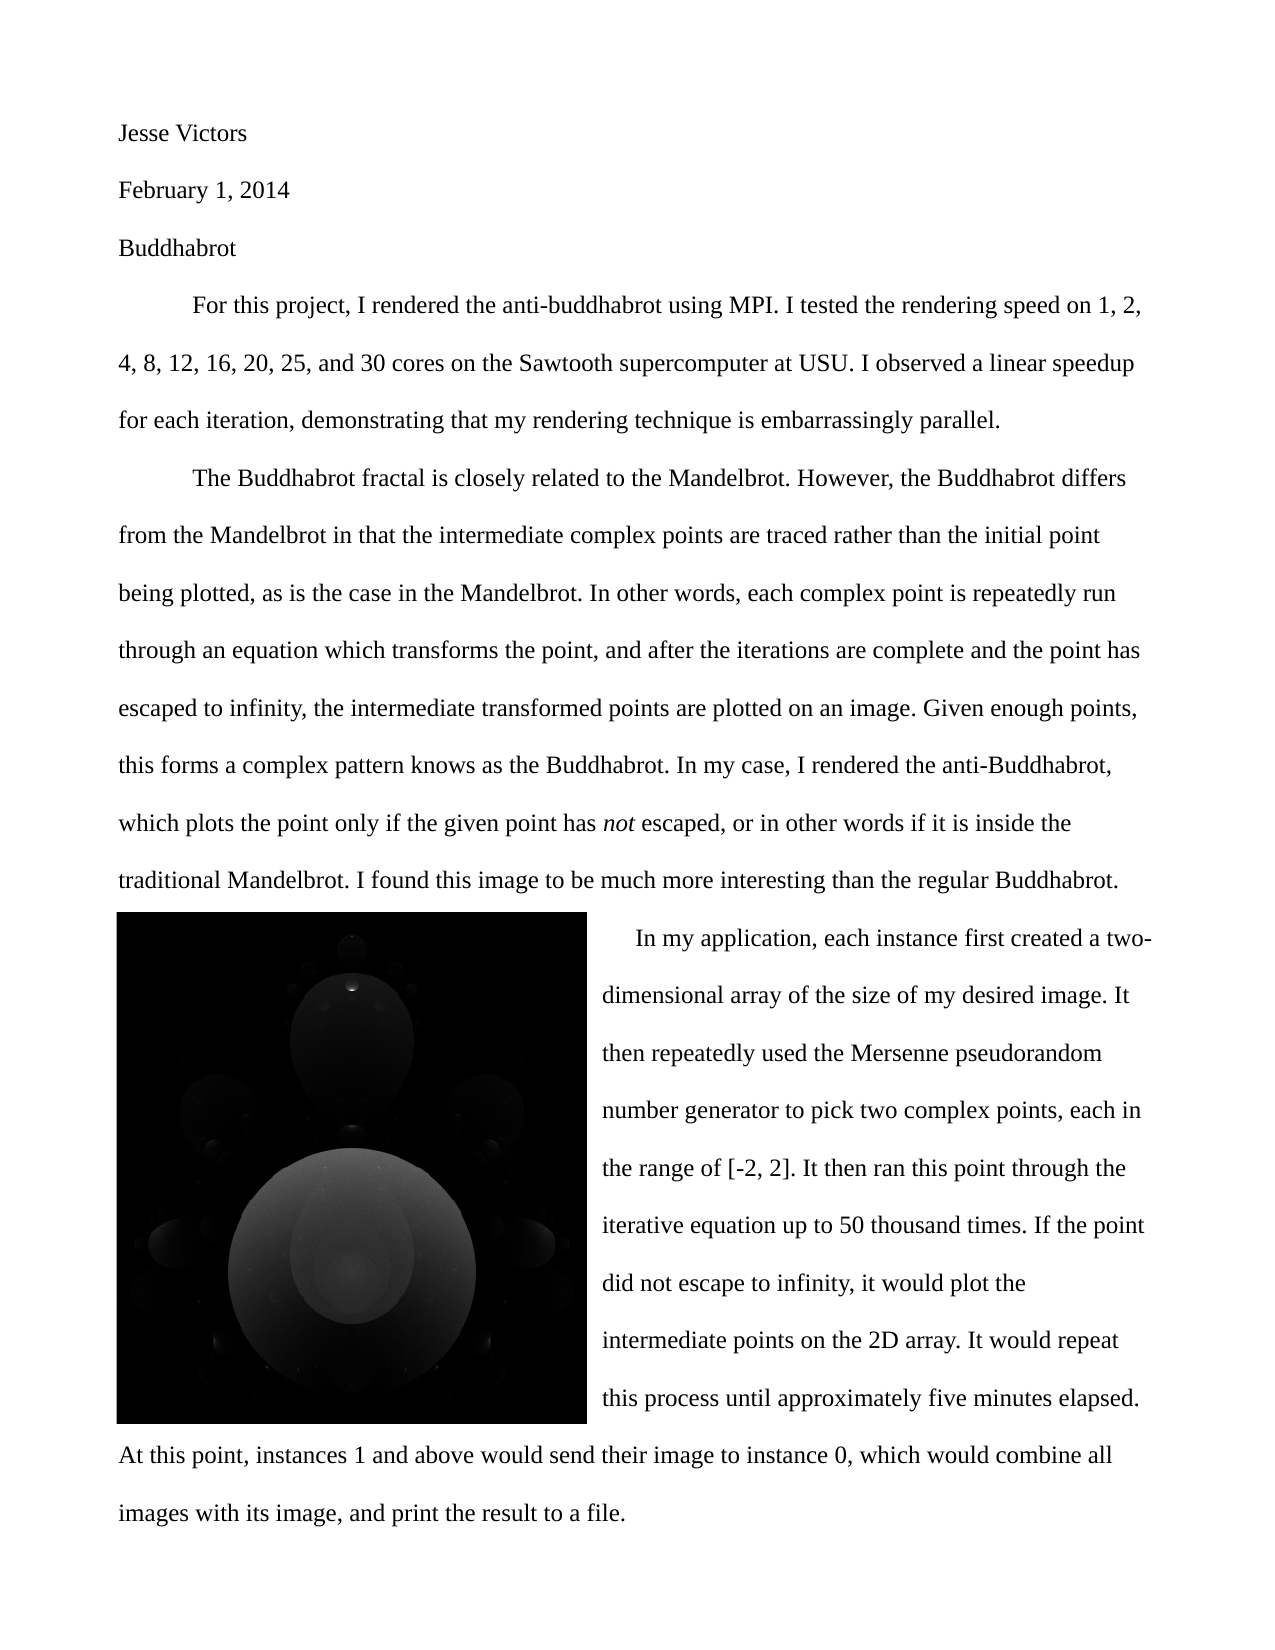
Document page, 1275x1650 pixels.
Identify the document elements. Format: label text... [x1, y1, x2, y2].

text Jesse Victors [118, 118, 1157, 147]
text In my application, each instance first created a two-dimensional array of the size of my desired image. It then repeatedly used the Mersenne pseudorandom number generator to pick two complex points, each in the range of [-2, 2]. It then ran this point through the iterative equation up to 50 thousand times. If the point did not escape to infinity, it would plot the intermediate points on the 2D array. It would repeat this process until approximately five minutes elapsed. At this point, instances 1 and above would send their image to instance 0, which would combine all images with its image, and print the result to a file. [118, 923, 1157, 1527]
text The Buddhabrot fractal is closely related to the Mandelbrot. However, the Buddhabrot differs from the Mandelbrot in that the intermediate complex points are traced rather than the initial point being plotted, as is the case in the Mandelbrot. In other words, each complex point is repeatedly run through an equation which transforms the point, and after the iterations are complete and the point has escaped to infinity, the intermediate transformed points are plotted on an image. Given enough points, this forms a complex pattern knows as the Buddhabrot. In my case, I rendered the anti-Buddhabrot, which plots the point only if the given point has not escaped, or in other words if it is inside the traditional Mandelbrot. I found this image to be much more interesting than the regular Buddhabrot. [118, 463, 1157, 894]
text For this project, I rendered the anti-buddhabrot using MPI. I tested the rendering speed on 1, 2, 4, 8, 12, 16, 20, 25, and 30 cores on the Sawtooth supercomputer at USU. I observed a linear speedup for each iteration, demonstrating that my rendering technique is embarrassingly parallel. [118, 291, 1157, 434]
text February 1, 2014 [118, 176, 1157, 204]
text Buddhabrot [118, 233, 1157, 262]
picture [116, 912, 587, 1424]
